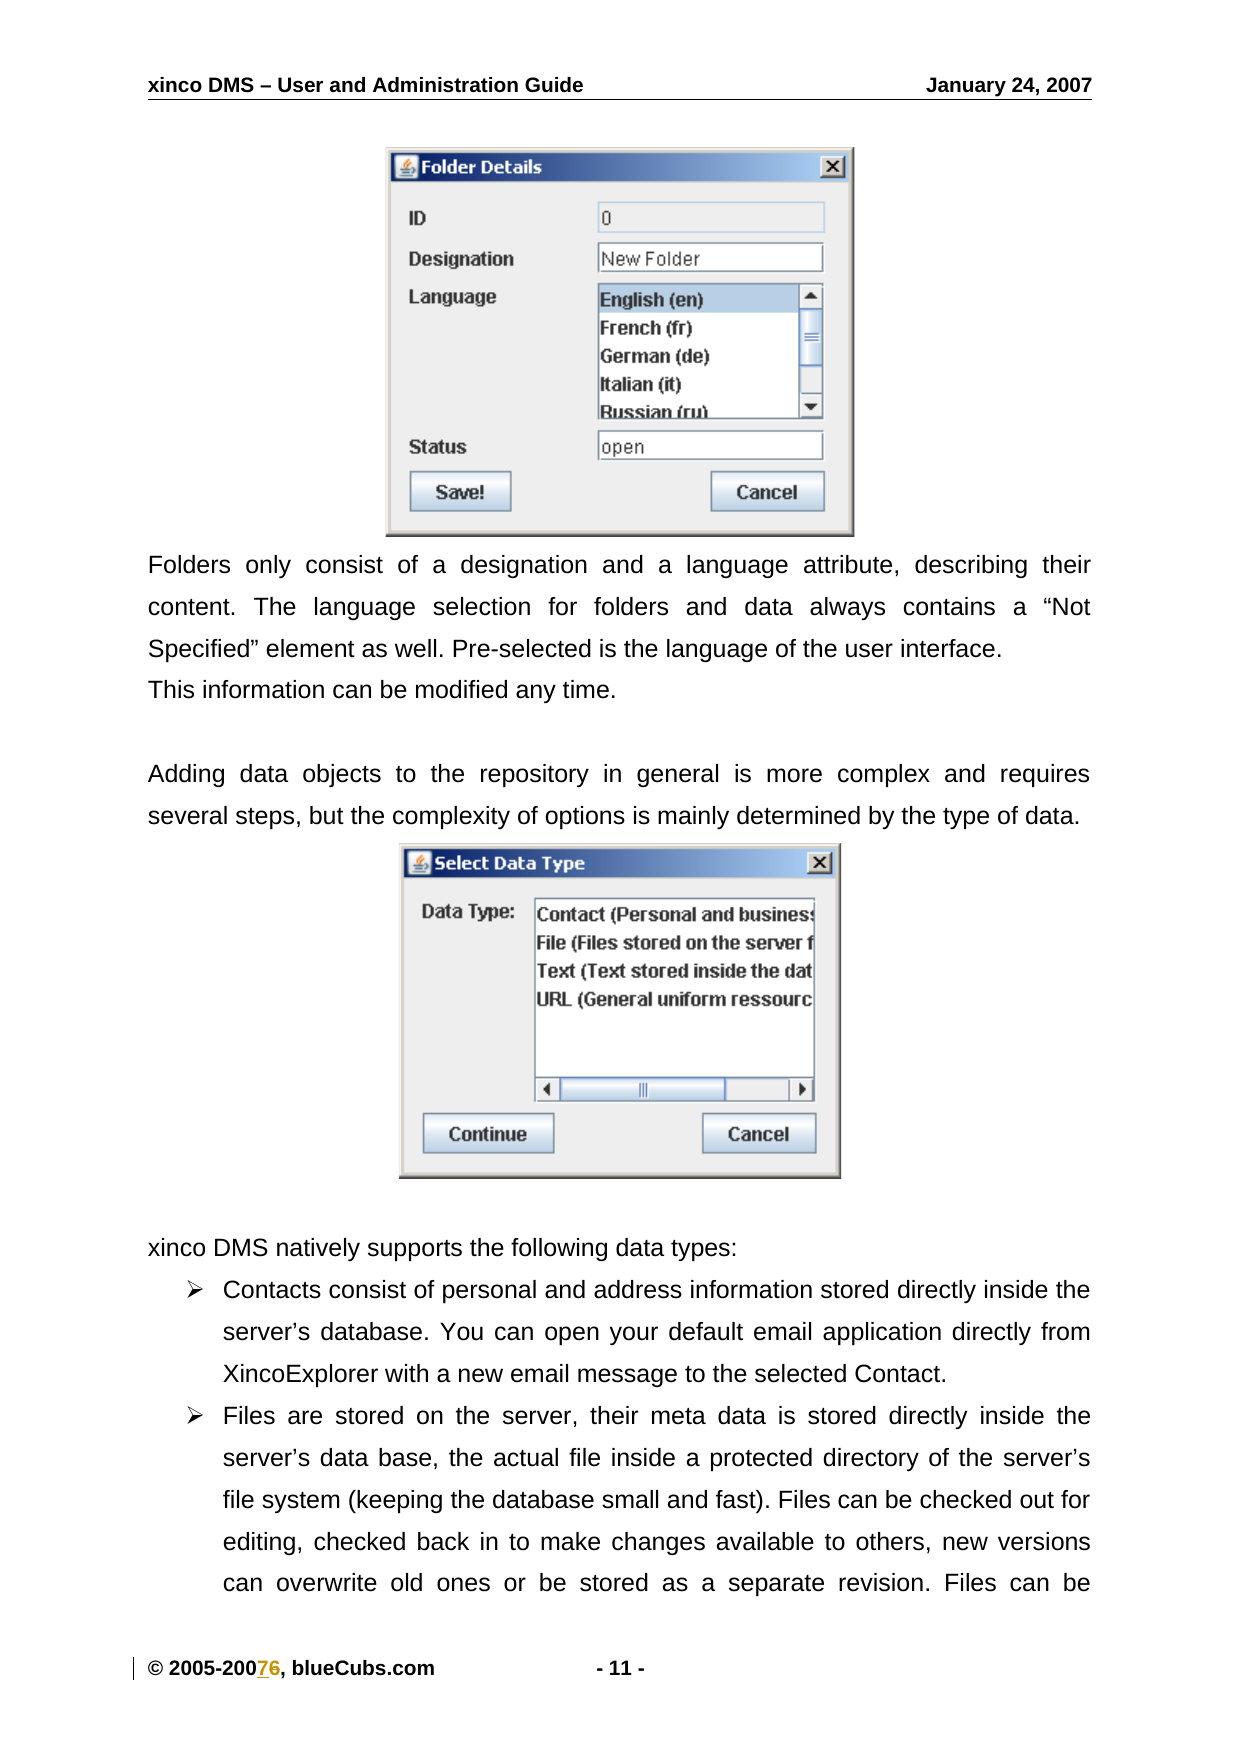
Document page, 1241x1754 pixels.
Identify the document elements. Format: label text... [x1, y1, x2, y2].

text xinco DMS natively supports the following data types: [148, 1234, 1092, 1262]
picture [398, 843, 842, 1179]
picture [385, 147, 855, 537]
text Folders only consist of a designation and a language attribute, describing their content. The language selection for folders and data always contains a “Not Specified” element as well. Pre-selected is the language of the user interface. [148, 148, 1092, 662]
text Adding data objects to the repository in general is more complex and requires several steps, but the complexity of options is mainly determined by the type of data. [148, 760, 1092, 830]
list Contacts consist of personal and address information stored directly inside the server’s database. You can open your default email application directly from XincoExplorer with a new email message to the selected Contact. [185, 1276, 1092, 1388]
text This information can be modified any time. [148, 676, 1092, 704]
list Files are stored on the server, their meta data is stored directly inside the server’s data base, the actual file inside a protected directory of the server’s file system (keeping the database small and fast). Files can be checked out for editing, checked back in to make changes available to others, new versions can overwrite old ones or be stored as a separate revision. Files can be [185, 1402, 1092, 1597]
